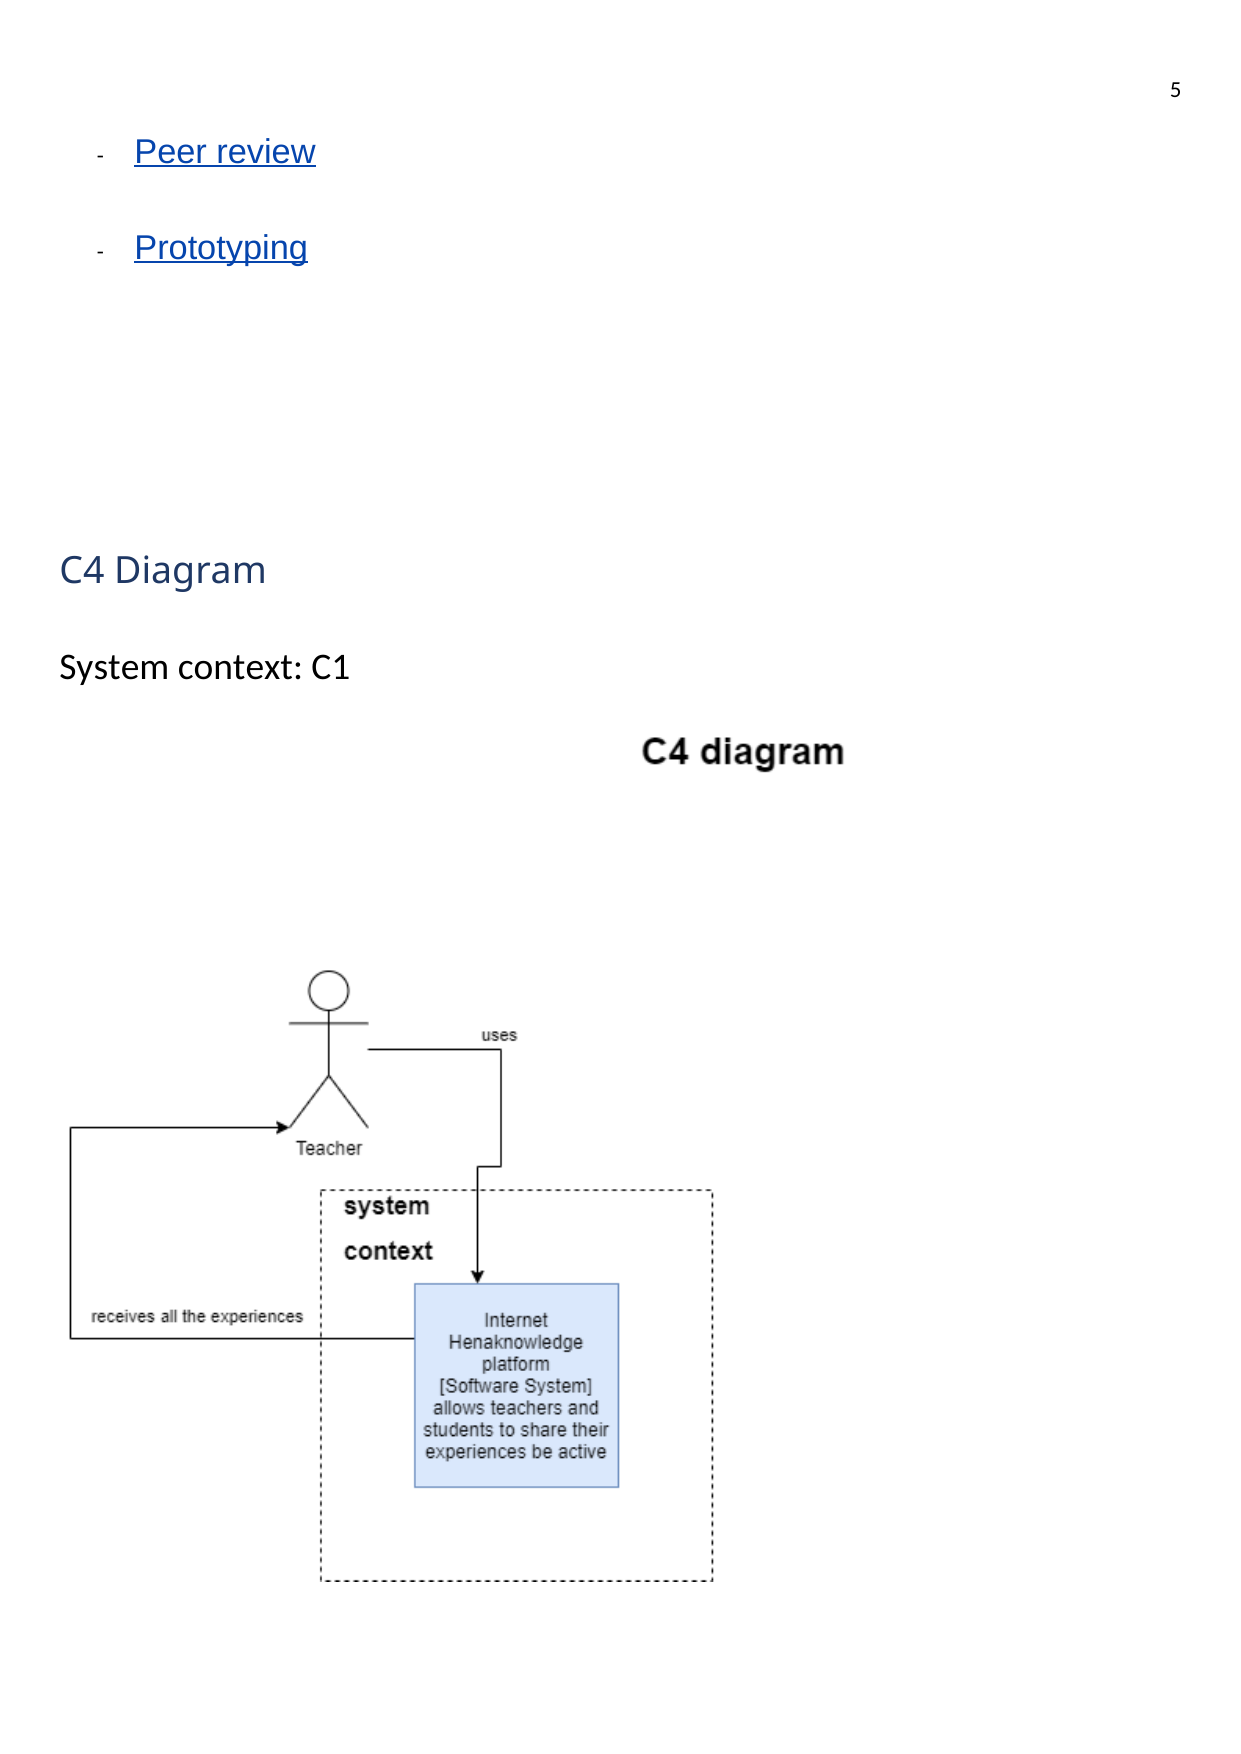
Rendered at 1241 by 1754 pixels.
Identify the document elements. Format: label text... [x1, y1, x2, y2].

text System context: C1 [59, 643, 1181, 689]
list Peer review [97, 131, 1181, 171]
subtitle C4 Diagram [59, 543, 1181, 594]
list Prototyping [97, 227, 1181, 266]
